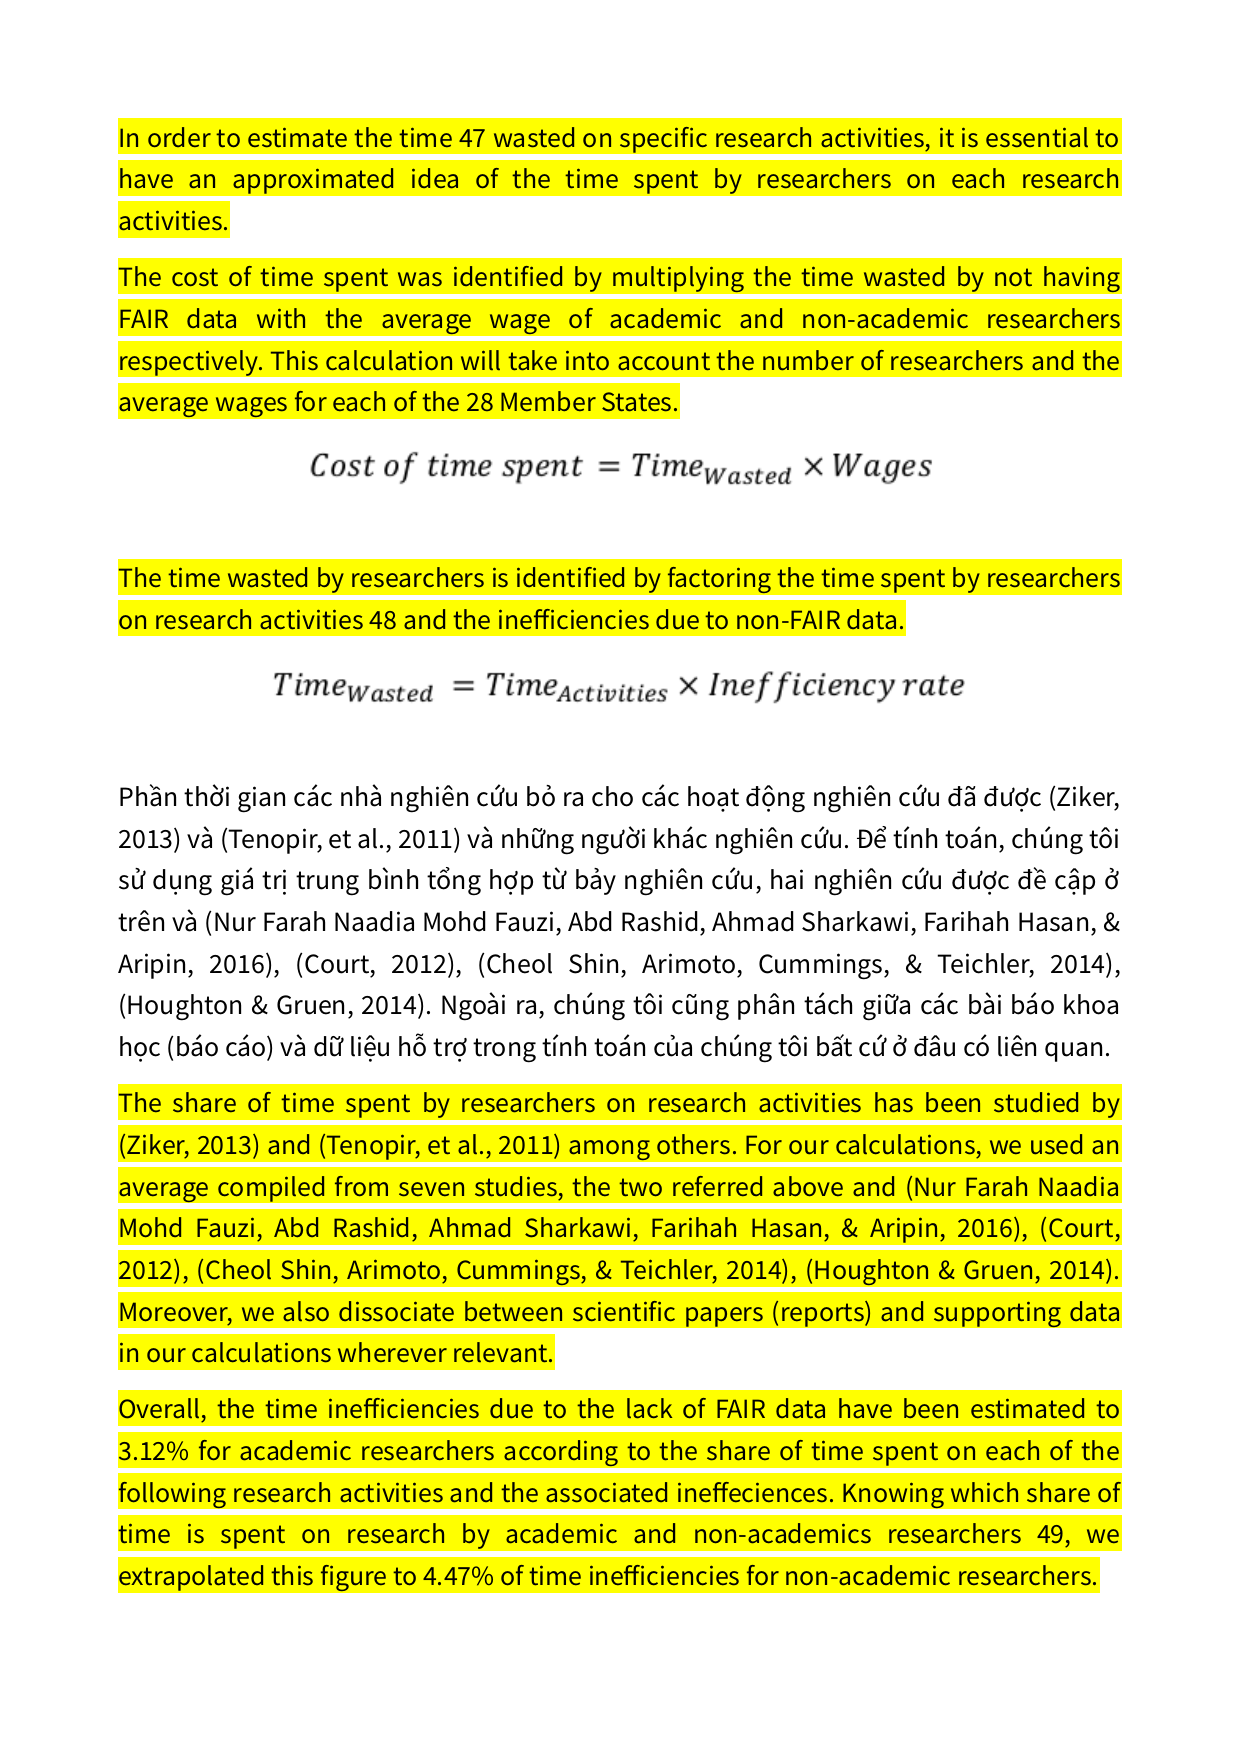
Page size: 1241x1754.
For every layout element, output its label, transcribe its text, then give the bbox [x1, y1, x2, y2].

text Overall, the time inefficiencies due to the lack of FAIR data have been estimated to 3.12% for academic researchers according to the share of time spent on each of the following research activities and the associated ineffeciences. Knowing which share of time is spent on research by academic and non-academics researchers 49, we extrapolated this figure to 4.47% of time inefficiencies for non-academic researchers. [118, 1390, 1122, 1593]
picture [297, 438, 943, 497]
text The time wasted by researchers is identified by factoring the time spent by researchers on research activities 48 and the inefficiencies due to non-FAIR data. [118, 558, 1122, 636]
text Phần thời gian các nhà nghiên cứu bỏ ra cho các hoạt động nghiên cứu đã được (Ziker, 2013) và (Tenopir, et al., 2011) và những người khác nghiên cứu. Để tính toán, chúng tôi sử dụng giá trị trung bình tổng hợp từ bảy nghiên cứu, hai nghiên cứu được đề cập ở trên và (Nur Farah Naadia Mohd Fauzi, Abd Rashid, Ahmad Sharkawi, Farihah Hasan, & Aripin, 2016), (Court, 2012), (Cheol Shin, Arimoto, Cummings, & Teichler, 2014), (Houghton & Gruen, 2014). Ngoài ra, chúng tôi cũng phân tách giữa các bài báo khoa học (báo cáo) và dữ liệu hỗ trợ trong tính toán của chúng tôi bất cứ ở đâu có liên quan. [118, 777, 1122, 1064]
text The cost of time spent was identified by multiplying the time wasted by not having FAIR data with the average wage of academic and non-academic researchers respectively. This calculation will take into account the number of researchers and the average wages for each of the 28 Member States. [118, 258, 1122, 419]
text The share of time spent by researchers on research activities has been studied by (Ziker, 2013) and (Tenopir, et al., 2011) among others. For our calculations, we used an average compiled from seven studies, the two referred above and (Nur Farah Naadia Mohd Fauzi, Abd Rashid, Ahmad Sharkawi, Farihah Hasan, & Aripin, 2016), (Court, 2012), (Cheol Shin, Arimoto, Cummings, & Teichler, 2014), (Houghton & Gruen, 2014). Moreover, we also dissociate between scientific papers (reports) and supporting data in our calculations wherever relevant. [118, 1084, 1122, 1370]
text In order to estimate the time 47 wasted on specific research activities, it is essential to have an approximated idea of the time spent by researchers on each research activities. [118, 118, 1122, 238]
picture [264, 656, 976, 716]
